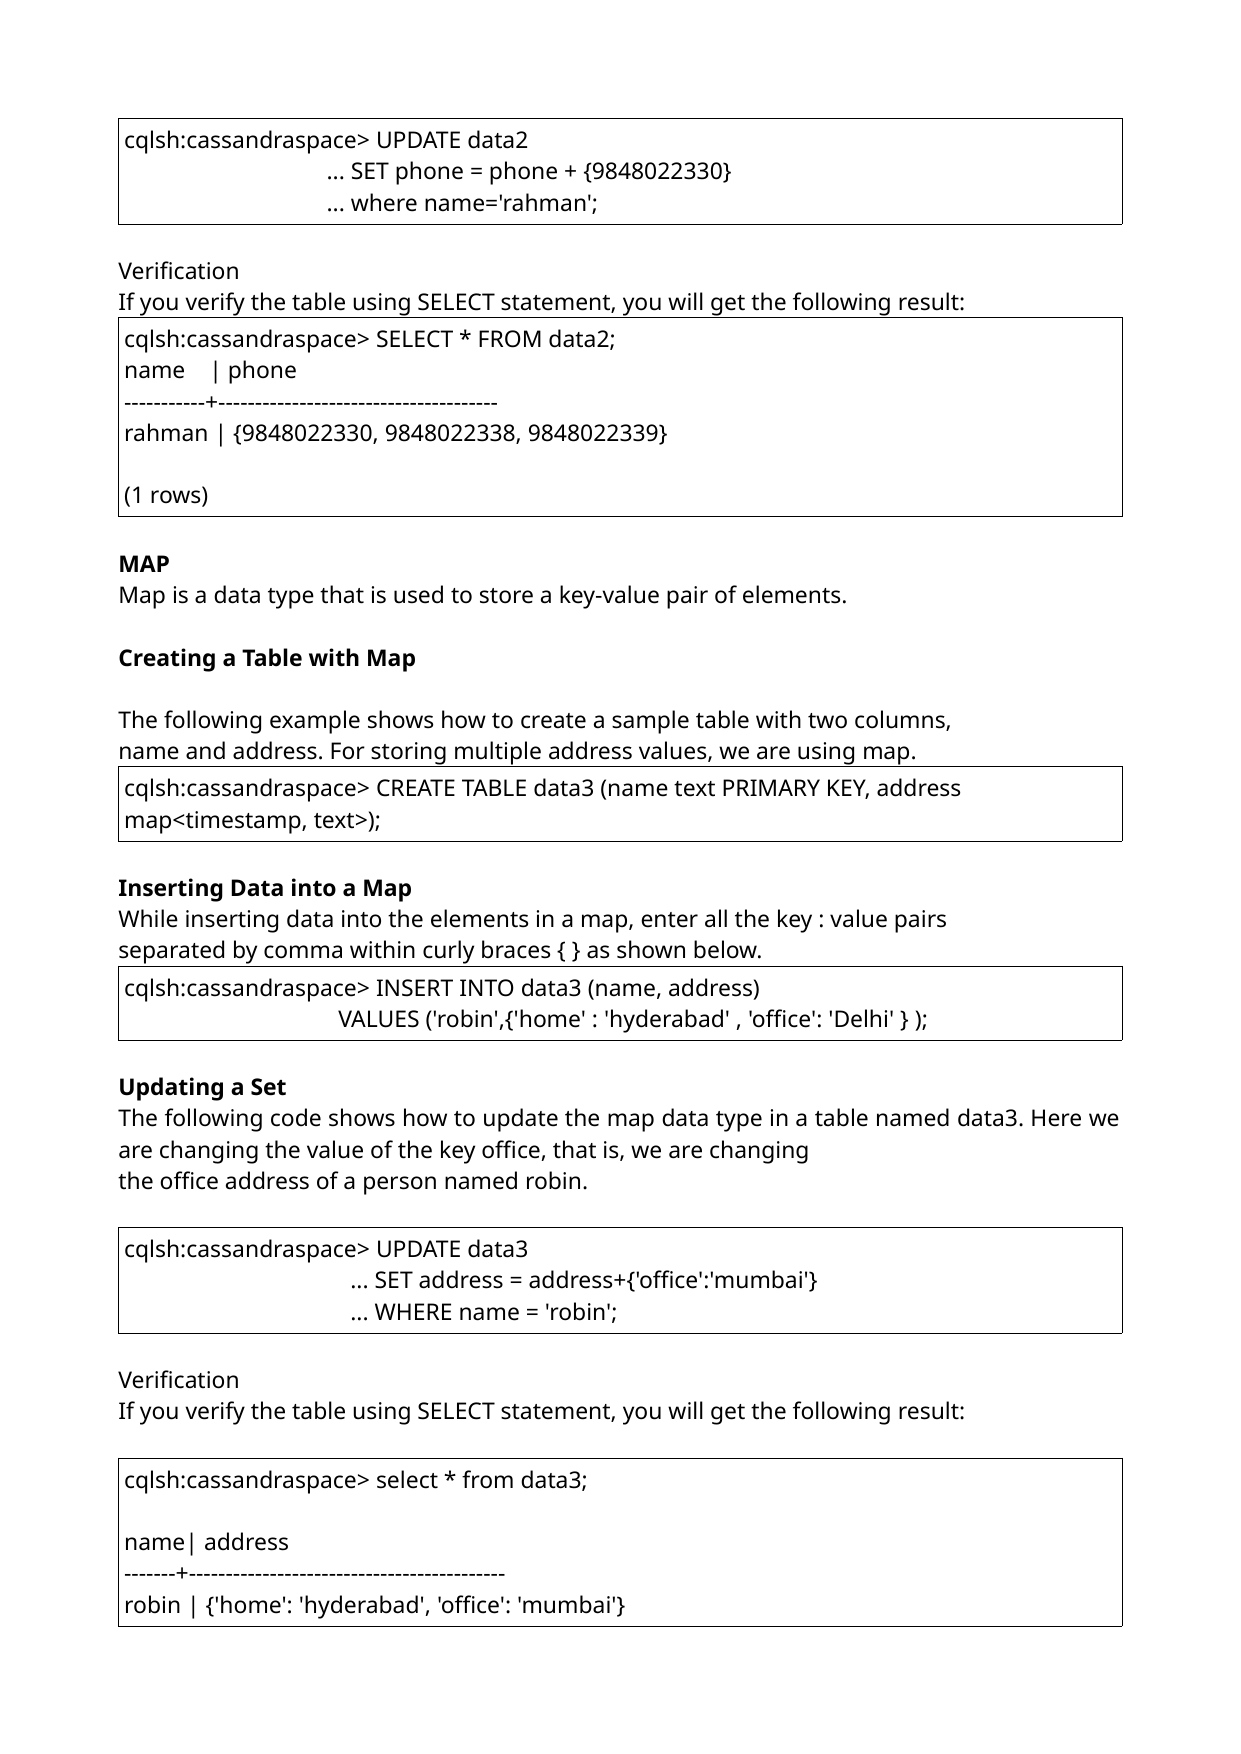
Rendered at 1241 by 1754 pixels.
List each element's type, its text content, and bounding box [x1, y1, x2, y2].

text The following example shows how to create a sample table with two columns, [118, 704, 1122, 735]
text separated by comma within curly braces { } as shown below. [118, 934, 1122, 966]
text Verification [118, 255, 1122, 286]
table_header cqlsh:cassandraspace> UPDATE data2 ... SET phone = phone + {9848022330} ... where name='rahman'; [119, 119, 1122, 223]
text If you verify the table using SELECT statement, you will get the following result: [118, 286, 1122, 317]
text Map is a data type that is used to store a key-value pair of elements. [118, 579, 1122, 610]
text the office address of a person named robin. [118, 1165, 1122, 1196]
text While inserting data into the elements in a map, enter all the key : value pairs [118, 903, 1122, 934]
table_header cqlsh:cassandraspace> CREATE TABLE data3 (name text PRIMARY KEY, address map<timestamp, text>); [119, 767, 1122, 841]
text Inserting Data into a Map [118, 872, 1122, 903]
text Updating a Set [118, 1071, 1122, 1102]
table_header cqlsh:cassandraspace> INSERT INTO data3 (name, address) VALUES ('robin',{'home' : 'hyderabad' , 'office': 'Delhi' } ); [119, 967, 1122, 1040]
table_header cqlsh:cassandraspace> SELECT * FROM data2; name | phone -----------+-------------------------------------- rahman | {9848022330, 9848022338, 9848022339} (1 rows) [119, 318, 1122, 516]
text If you verify the table using SELECT statement, you will get the following result: [118, 1395, 1122, 1426]
table_header cqlsh:cassandraspace> UPDATE data3 ... SET address = address+{'office':'mumbai'} ... WHERE name = 'robin'; [119, 1228, 1122, 1333]
text The following code shows how to update the map data type in a table named data3. Here we are changing the value of the key office, that is, we are changing [118, 1102, 1122, 1165]
text Creating a Table with Map [118, 641, 1122, 673]
table_header cqlsh:cassandraspace> select * from data3; name| address -------+------------------------------------------- robin | {'home': 'hyderabad', 'office': 'mumbai'} [119, 1459, 1122, 1626]
text Verification [118, 1364, 1122, 1395]
text MAP [118, 548, 1122, 579]
text name and address. For storing multiple address values, we are using map. [118, 735, 1122, 766]
